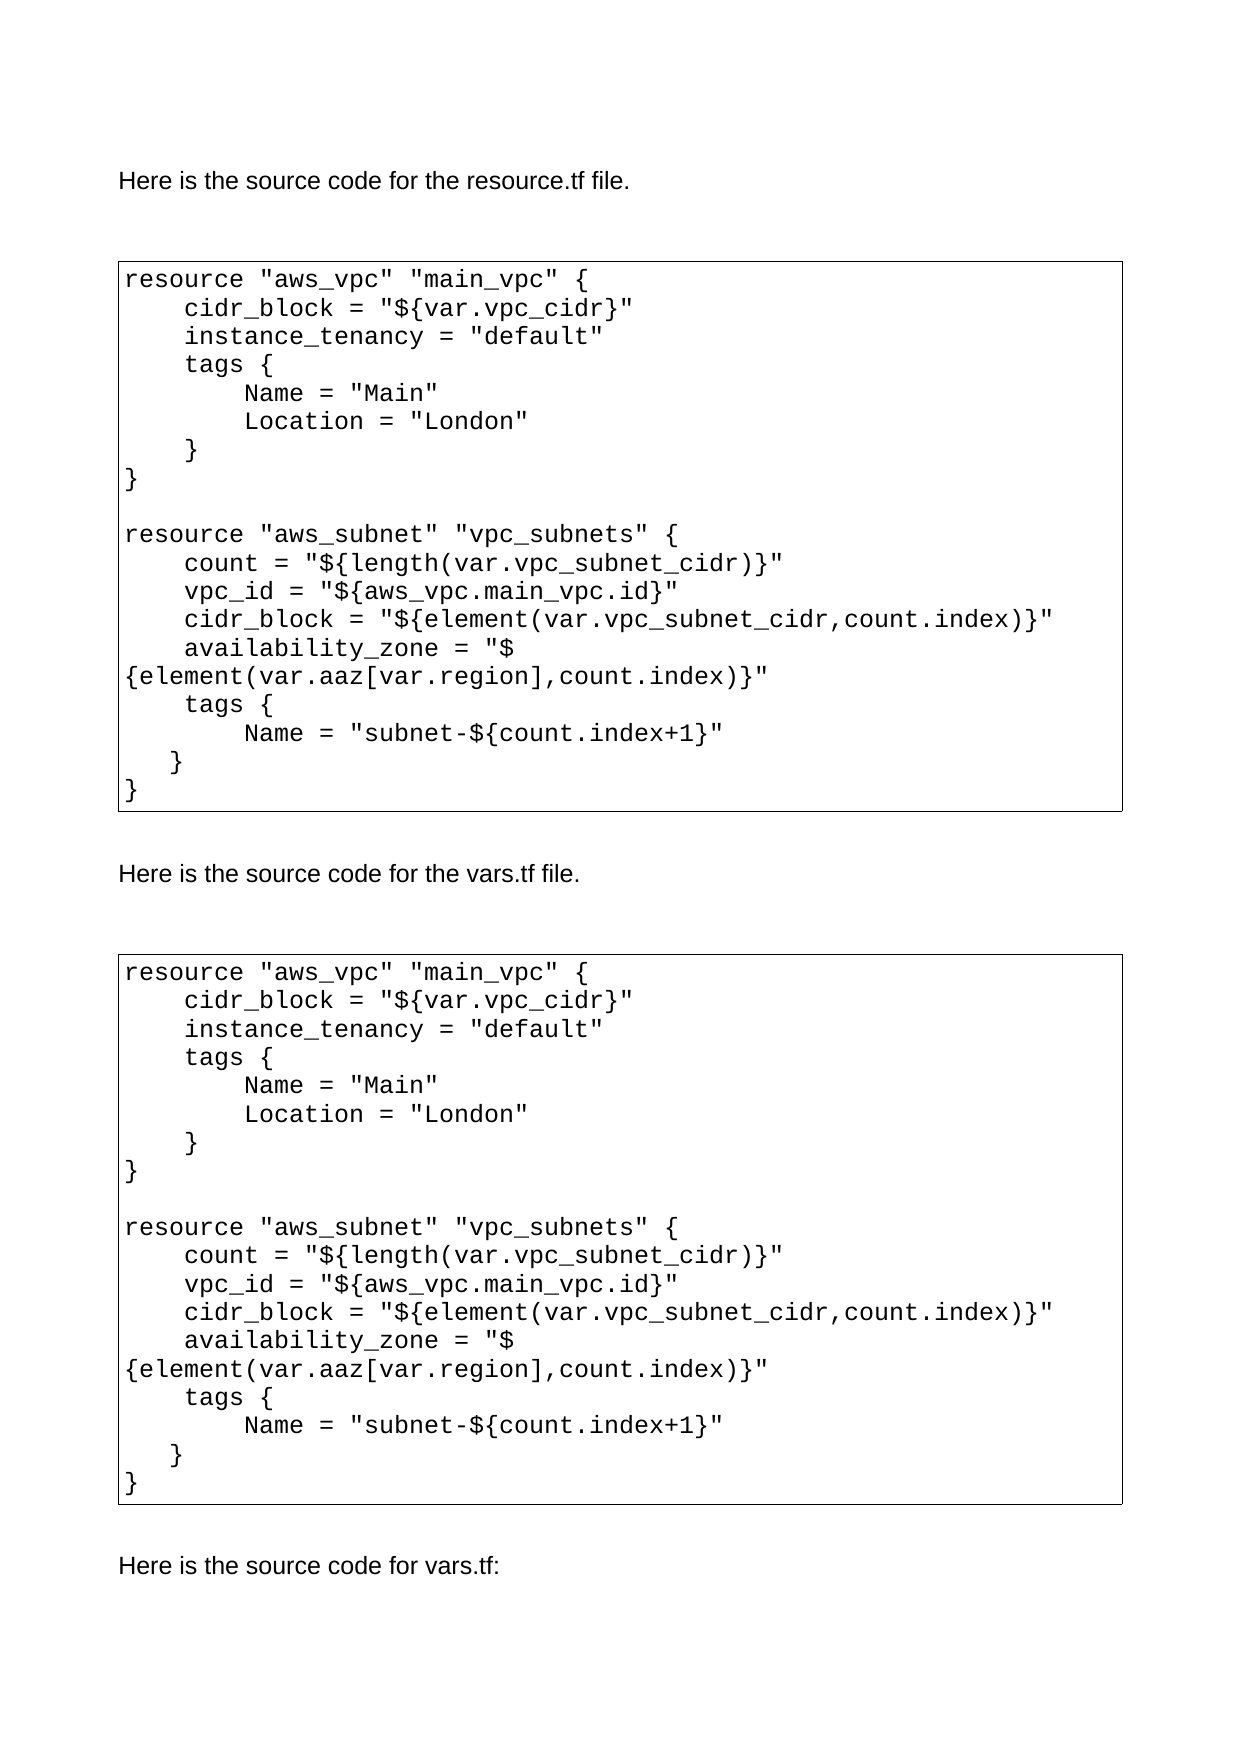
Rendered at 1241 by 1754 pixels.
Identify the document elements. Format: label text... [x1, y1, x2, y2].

text Here is the source code for vars.tf: [118, 1551, 1122, 1580]
text Here is the source code for the vars.tf file. [118, 858, 1122, 887]
text Here is the source code for the resource.tf file. [118, 166, 1122, 194]
table_header resource "aws_vpc" "main_vpc" { cidr_block = "${var.vpc_cidr}" instance_tenancy = "default" tags { Name = "Main" Location = "London" } } resource "aws_subnet" "vpc_subnets" { count = "${length(var.vpc_subnet_cidr)}" vpc_id = "${aws_vpc.main_vpc.id}" cidr_block = "${element(var.vpc_subnet_cidr,count.index)}" availability_zone = "${element(var.aaz[var.region],count.index)}" tags { Name = "subnet-${count.index+1}" } } [119, 262, 1122, 811]
table_header resource "aws_vpc" "main_vpc" { cidr_block = "${var.vpc_cidr}" instance_tenancy = "default" tags { Name = "Main" Location = "London" } } resource "aws_subnet" "vpc_subnets" { count = "${length(var.vpc_subnet_cidr)}" vpc_id = "${aws_vpc.main_vpc.id}" cidr_block = "${element(var.vpc_subnet_cidr,count.index)}" availability_zone = "${element(var.aaz[var.region],count.index)}" tags { Name = "subnet-${count.index+1}" } } [119, 955, 1122, 1504]
